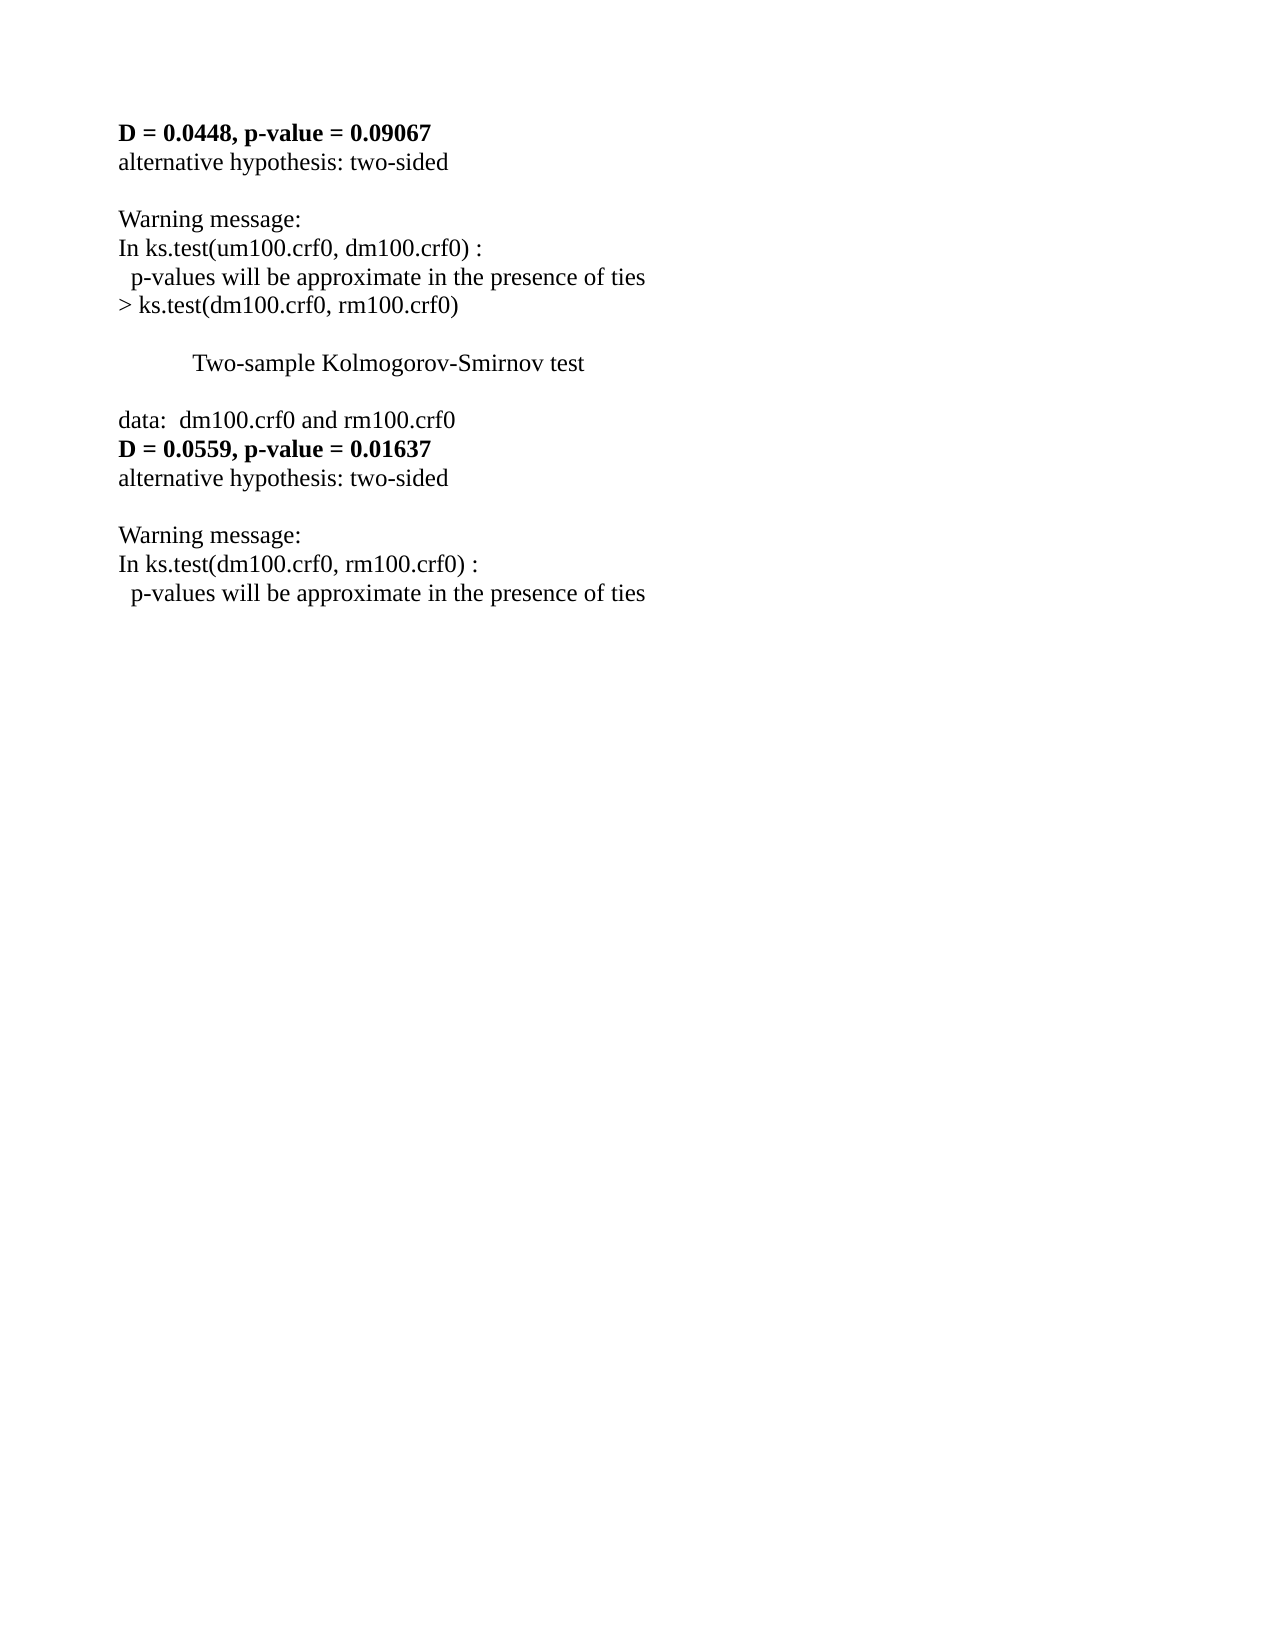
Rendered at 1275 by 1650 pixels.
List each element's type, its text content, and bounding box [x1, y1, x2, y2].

text data: dm100.crf0 and rm100.crf0 [118, 406, 1157, 434]
text alternative hypothesis: two-sided [118, 463, 1157, 492]
text D = 0.0559, p-value = 0.01637 [118, 434, 1157, 463]
text p-values will be approximate in the presence of ties [118, 578, 1157, 607]
text alternative hypothesis: two-sided [118, 147, 1157, 176]
text In ks.test(dm100.crf0, rm100.crf0) : [118, 549, 1157, 578]
text In ks.test(um100.crf0, dm100.crf0) : [118, 233, 1157, 262]
text Two-sample Kolmogorov-Smirnov test [118, 348, 1157, 377]
text D = 0.0448, p-value = 0.09067 [118, 118, 1157, 147]
text p-values will be approximate in the presence of ties [118, 262, 1157, 291]
text Warning message: [118, 204, 1157, 233]
text Warning message: [118, 521, 1157, 549]
text > ks.test(dm100.crf0, rm100.crf0) [118, 291, 1157, 319]
